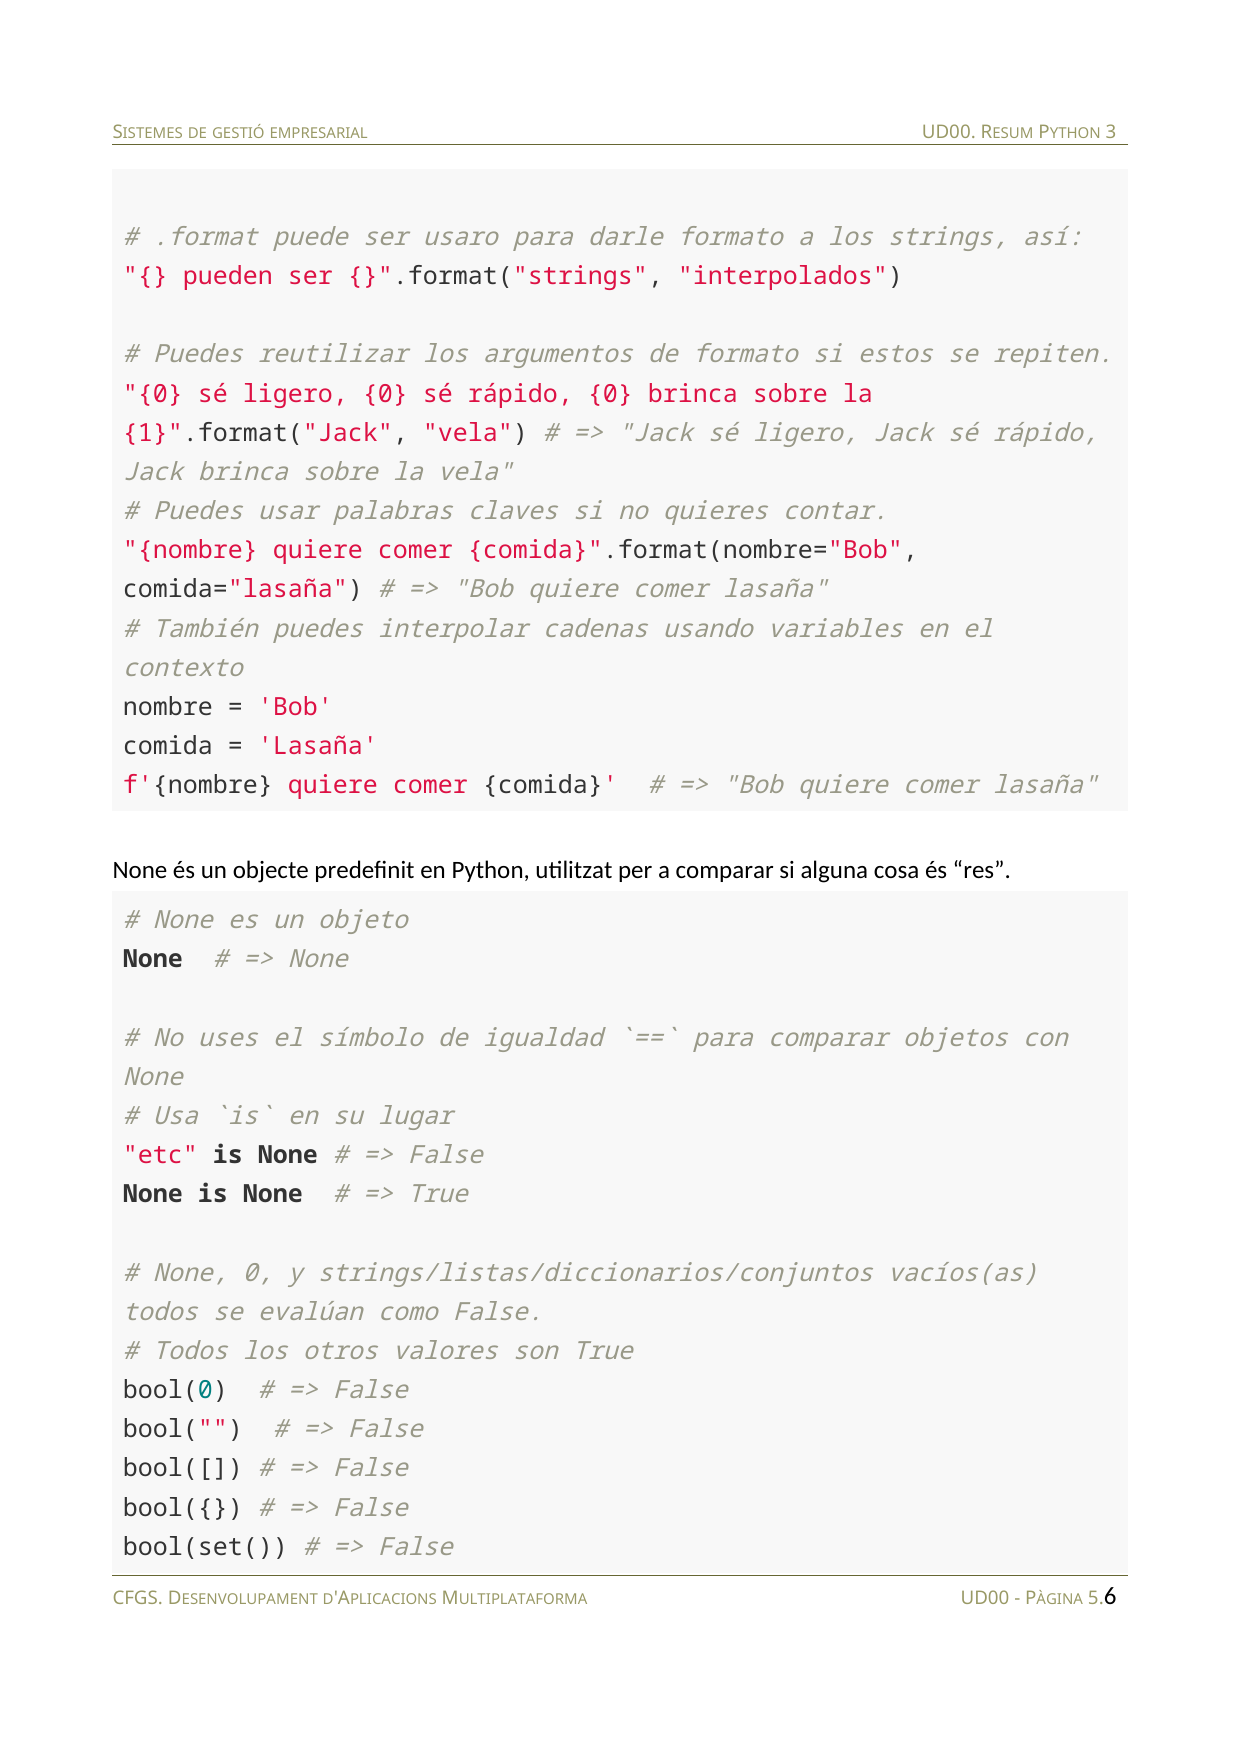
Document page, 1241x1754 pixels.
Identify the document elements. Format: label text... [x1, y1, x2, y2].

table_header # None es un objeto None # => None # No uses el símbolo de igualdad `==` para comparar objetos con None # Usa `is` en su lugar "etc" is None # => False None is None # => True # None, 0, y strings/listas/diccionarios/conjuntos vacíos(as) todos se evalúan como False. # Todos los otros valores son True bool(0) # => False bool("") # => False bool([]) # => False bool({}) # => False bool(set()) # => False [112, 891, 1128, 1573]
table_header # .format puede ser usaro para darle formato a los strings, así: "{} pueden ser {}".format("strings", "interpolados") # Puedes reutilizar los argumentos de formato si estos se repiten. "{0} sé ligero, {0} sé rápido, {0} brinca sobre la {1}".format("Jack", "vela") # => "Jack sé ligero, Jack sé rápido, Jack brinca sobre la vela" # Puedes usar palabras claves si no quieres contar. "{nombre} quiere comer {comida}".format(nombre="Bob", comida="lasaña") # => "Bob quiere comer lasaña" # También puedes interpolar cadenas usando variables en el contexto nombre = 'Bob' comida = 'Lasaña' f'{nombre} quiere comer {comida}' # => "Bob quiere comer lasaña" [112, 169, 1128, 811]
text None és un objecte predefinit en Python, utilitzat per a comparar si alguna cosa és “res”. [112, 854, 1128, 885]
